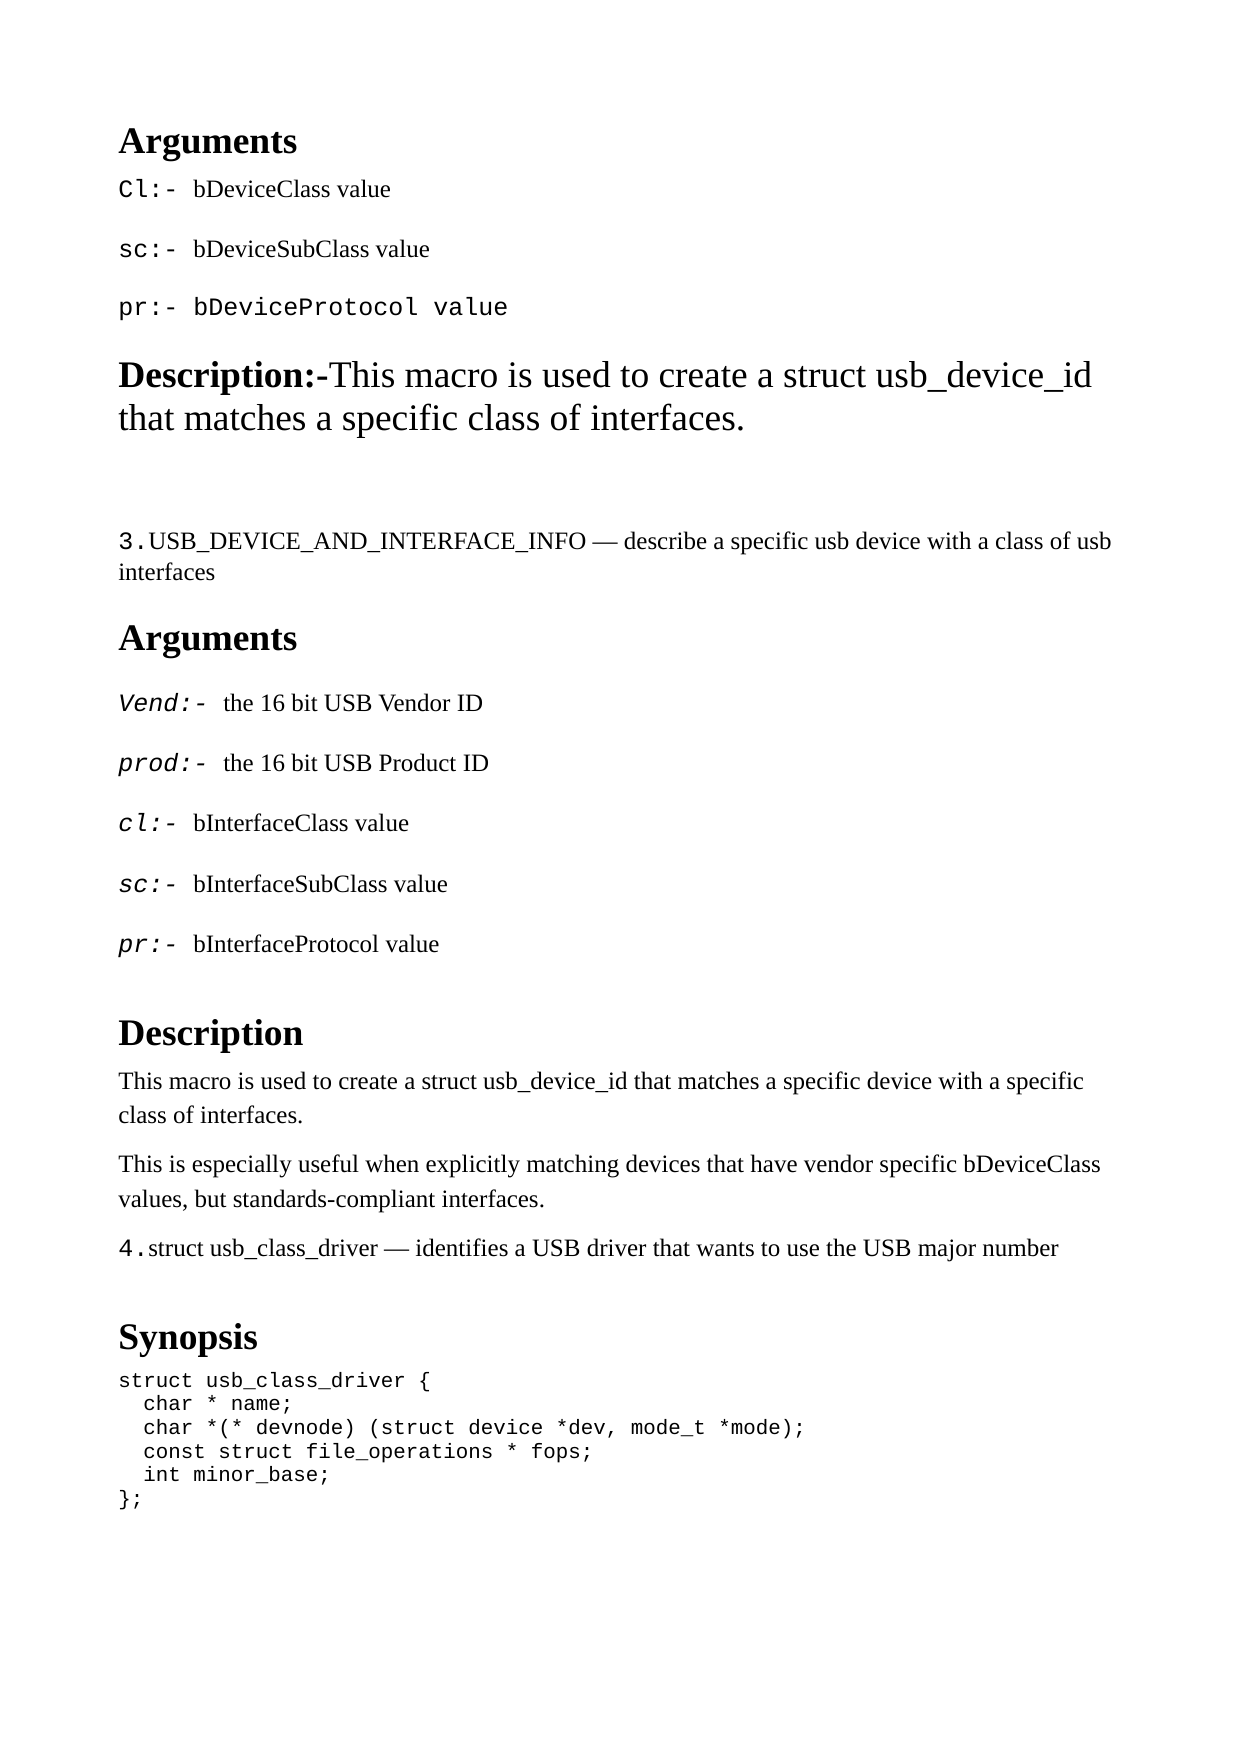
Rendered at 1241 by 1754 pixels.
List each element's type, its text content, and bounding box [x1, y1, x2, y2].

subtitle Description:-This macro is used to create a struct usb_device_id that matches a specific class of interfaces. [118, 352, 1122, 438]
text This is especially useful when explicitly matching devices that have vendor specific bDeviceClass values, but standards-compliant interfaces. [118, 1149, 1122, 1213]
subtitle sc:- bDeviceSubClass value [118, 234, 1122, 265]
subtitle Arguments [118, 615, 1122, 658]
text }; [118, 1488, 1122, 1512]
list 4.struct usb_class_driver — identifies a USB driver that wants to use the USB major number [118, 1233, 1122, 1264]
text This macro is used to create a struct usb_device_id that matches a specific device with a specific class of interfaces. [118, 1066, 1122, 1129]
text struct usb_class_driver { [118, 1370, 1122, 1393]
subtitle pr:- bInterfaceProtocol value [118, 929, 1122, 960]
subtitle Cl:- bDeviceClass value [118, 174, 1122, 204]
list 3.USB_DEVICE_AND_INTERFACE_INFO — describe a specific usb device with a class of usb interfaces [118, 526, 1122, 586]
text int minor_base; [118, 1464, 1122, 1488]
text char *(* devnode) (struct device *dev, mode_t *mode); [118, 1417, 1122, 1441]
text char * name; [118, 1393, 1122, 1417]
text const struct file_operations * fops; [118, 1441, 1122, 1464]
subtitle sc:- bInterfaceSubClass value [118, 869, 1122, 899]
subtitle Arguments [118, 118, 1122, 161]
subtitle Description [118, 1010, 1122, 1053]
subtitle cl:- bInterfaceClass value [118, 808, 1122, 839]
subtitle Synopsis [118, 1314, 1122, 1357]
subtitle pr:- bDeviceProtocol value [118, 294, 1122, 323]
subtitle prod:- the 16 bit USB Product ID [118, 748, 1122, 779]
subtitle Vend:- the 16 bit USB Vendor ID [118, 688, 1122, 719]
